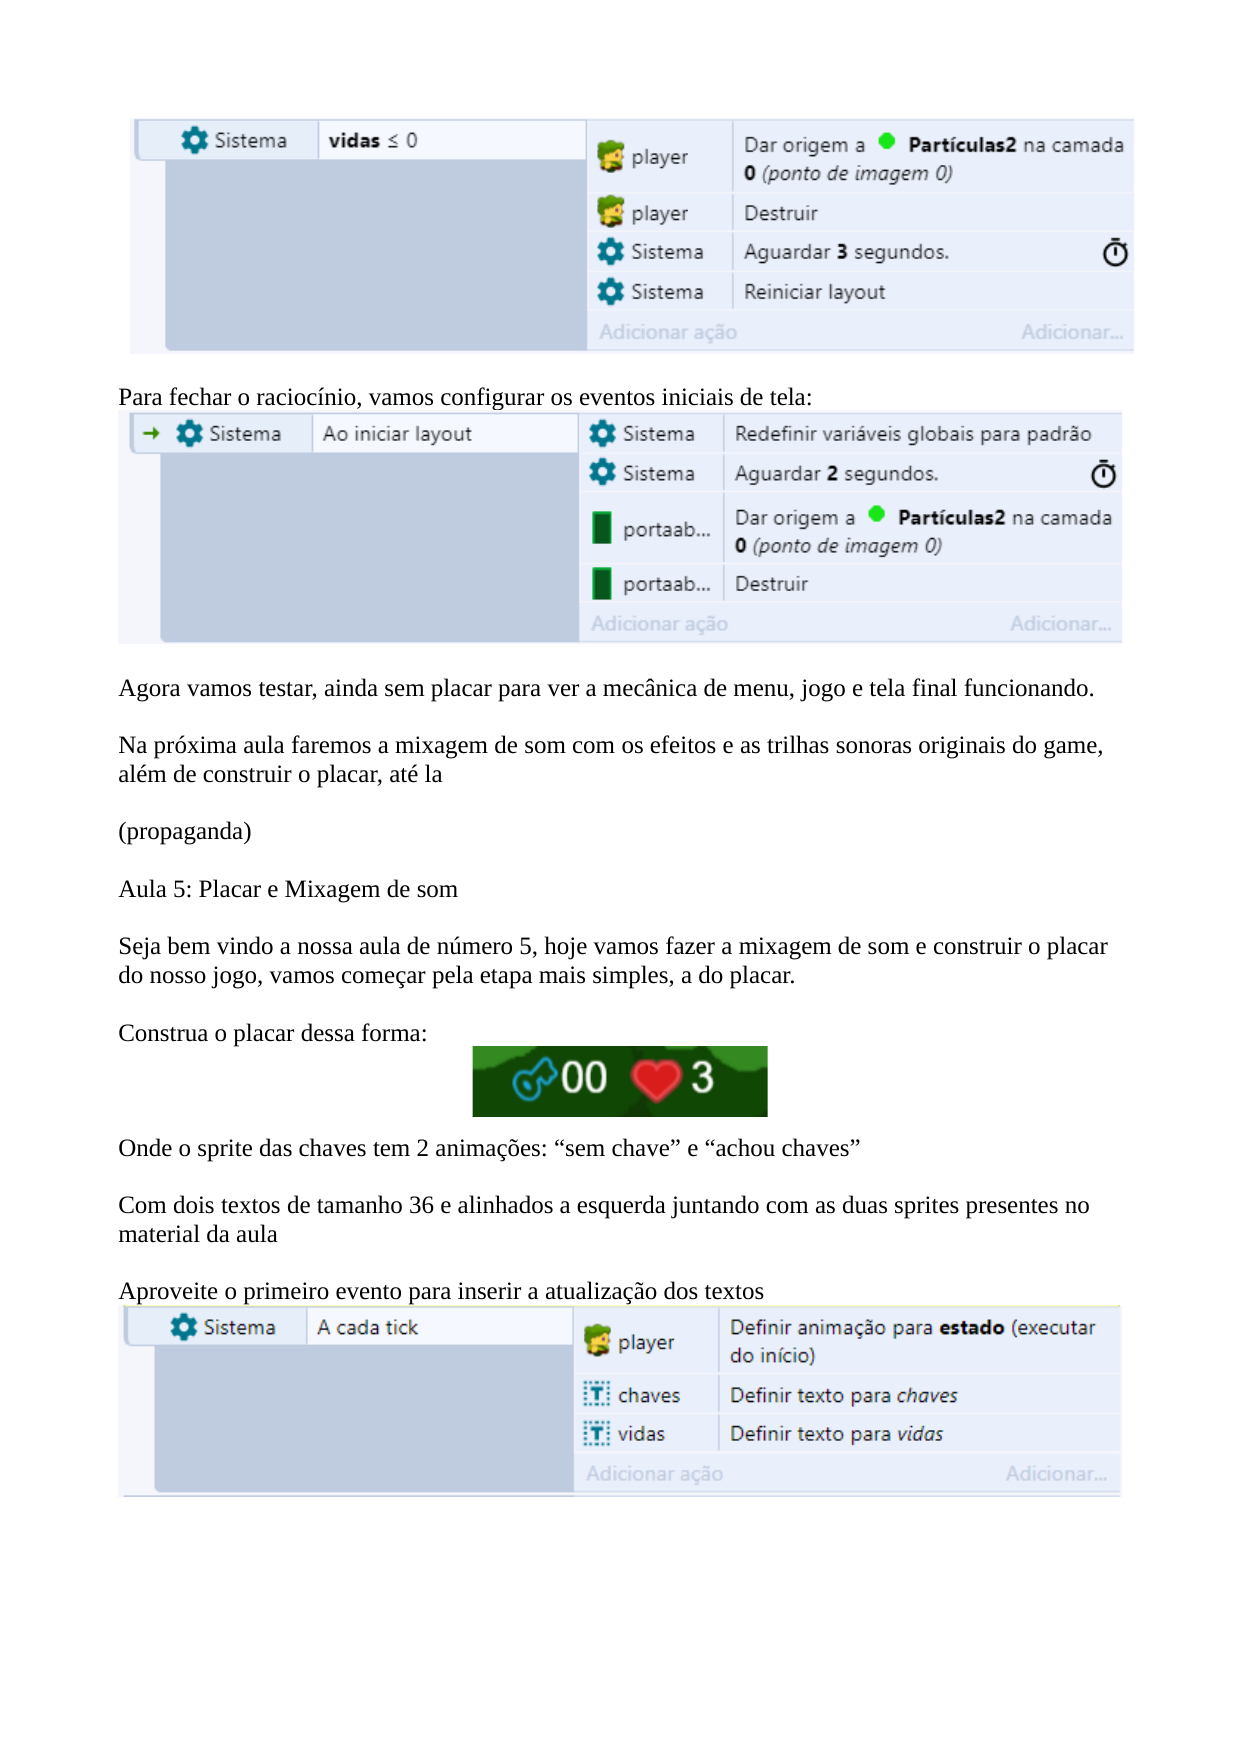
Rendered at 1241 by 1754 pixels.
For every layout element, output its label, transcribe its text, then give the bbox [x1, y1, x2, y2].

text Para fechar o raciocínio, vamos configurar os eventos iniciais de tela: [118, 382, 1122, 410]
text Seja bem vindo a nossa aula de número 5, hoje vamos fazer a mixagem de som e construir o placar do nosso jogo, vamos começar pela etapa mais simples, a do placar. [118, 931, 1122, 989]
picture [472, 1046, 768, 1117]
text Aula 5: Placar e Mixagem de som [118, 874, 1122, 903]
text Na próxima aula faremos a mixagem de som com os efeitos e as trilhas sonoras originais do game, além de construir o placar, até la [118, 730, 1122, 788]
text Aproveite o primeiro evento para inserir a atualização dos textos [118, 1276, 1122, 1305]
picture [130, 118, 1135, 354]
text Agora vamos testar, ainda sem placar para ver a mecânica de menu, jogo e tela final funcionando. [118, 673, 1122, 701]
text Construa o placar dessa forma: [118, 1018, 1122, 1046]
text (propaganda) [118, 816, 1122, 845]
picture [118, 1305, 1123, 1497]
text Onde o sprite das chaves tem 2 animações: “sem chave” e “achou chaves” [118, 1133, 1122, 1161]
text Com dois textos de tamanho 36 e alinhados a esquerda juntando com as duas sprites presentes no material da aula [118, 1190, 1122, 1248]
picture [118, 410, 1123, 644]
